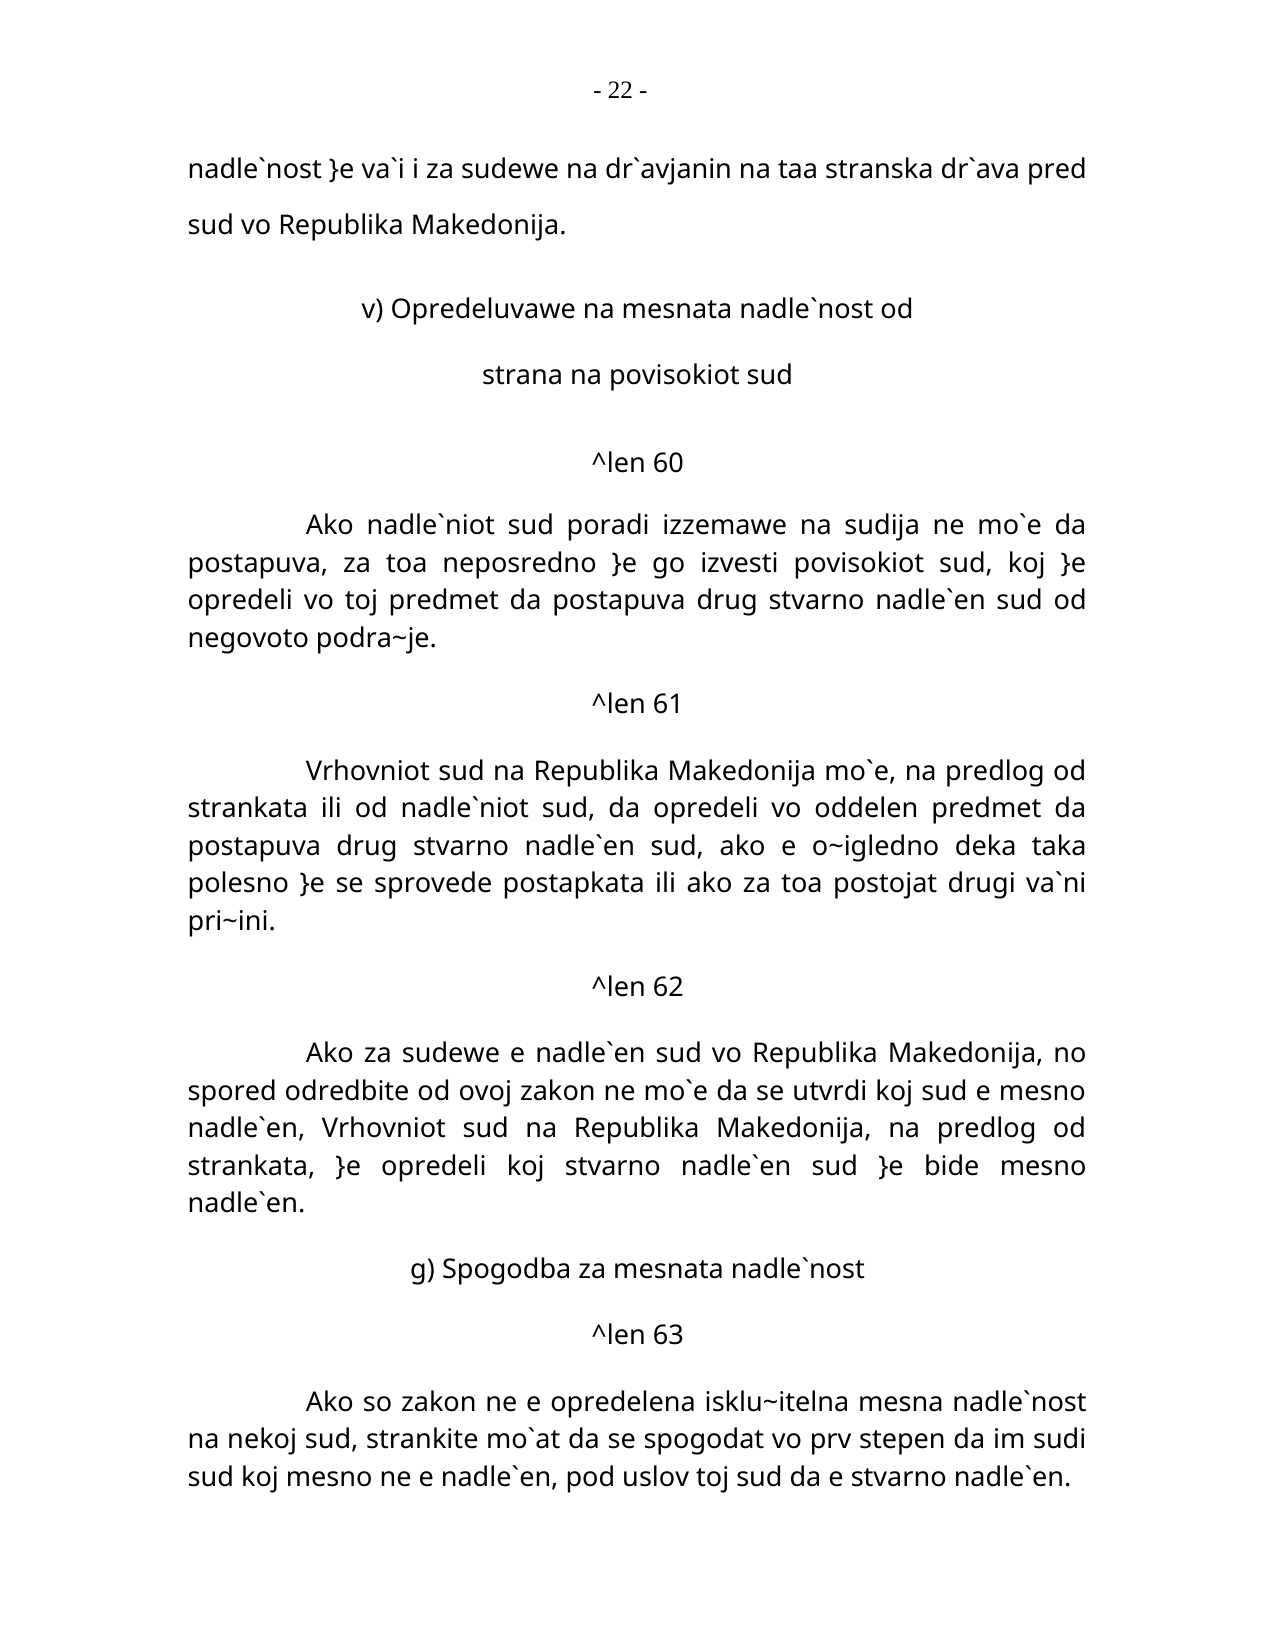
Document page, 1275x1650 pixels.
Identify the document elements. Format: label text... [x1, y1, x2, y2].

text ^len 61 [187, 684, 1087, 721]
text nadle`nost }e va`i i za sudewe na dr`avjanin na taa stranska dr`ava pred sud vo Republika Makedonija. [187, 150, 1087, 242]
text ^len 62 [187, 967, 1087, 1004]
text Ako za sudewe e nadle`en sud vo Republika Makedonija, no spored odredbite od ovoj zakon ne mo`e da se utvrdi koj sud e mesno nadle`en, Vrhovniot sud na Republika Makedonija, na predlog od strankata, }e opredeli koj stvarno nadle`en sud }e bide mesno nadle`en. [187, 1033, 1087, 1221]
text ^len 60 [187, 443, 1087, 480]
text Ako nadle`niot sud poradi izzemawe na sudija ne mo`e da postapuva, za toa neposredno }e go izvesti povisokiot sud, koj }e opredeli vo toj predmet da postapuva drug stvarno nadle`en sud od negovoto podra~je. [187, 505, 1087, 655]
text Ako so zakon ne e opredelena isklu~itelna mesna nadle`nost na nekoj sud, strankite mo`at da se spogodat vo prv stepen da im sudi sud koj mesno ne e nadle`en, pod uslov toj sud da e stvarno nadle`en. [187, 1382, 1087, 1494]
text strana na povisokiot sud [187, 356, 1087, 393]
text g) Spogodba za mesnata nadle`nost [187, 1250, 1087, 1287]
text v) Opredeluvawe na mesnata nadle`nost od [187, 290, 1087, 327]
text Vrhovniot sud na Republika Makedonija mo`e, na predlog od strankata ili od nadle`niot sud, da opredeli vo oddelen predmet da postapuva drug stvarno nadle`en sud, ako e o~igledno deka taka polesno }e se sprovede postapkata ili ako za toa postojat drugi va`ni pri~ini. [187, 750, 1087, 938]
text ^len 63 [187, 1316, 1087, 1353]
